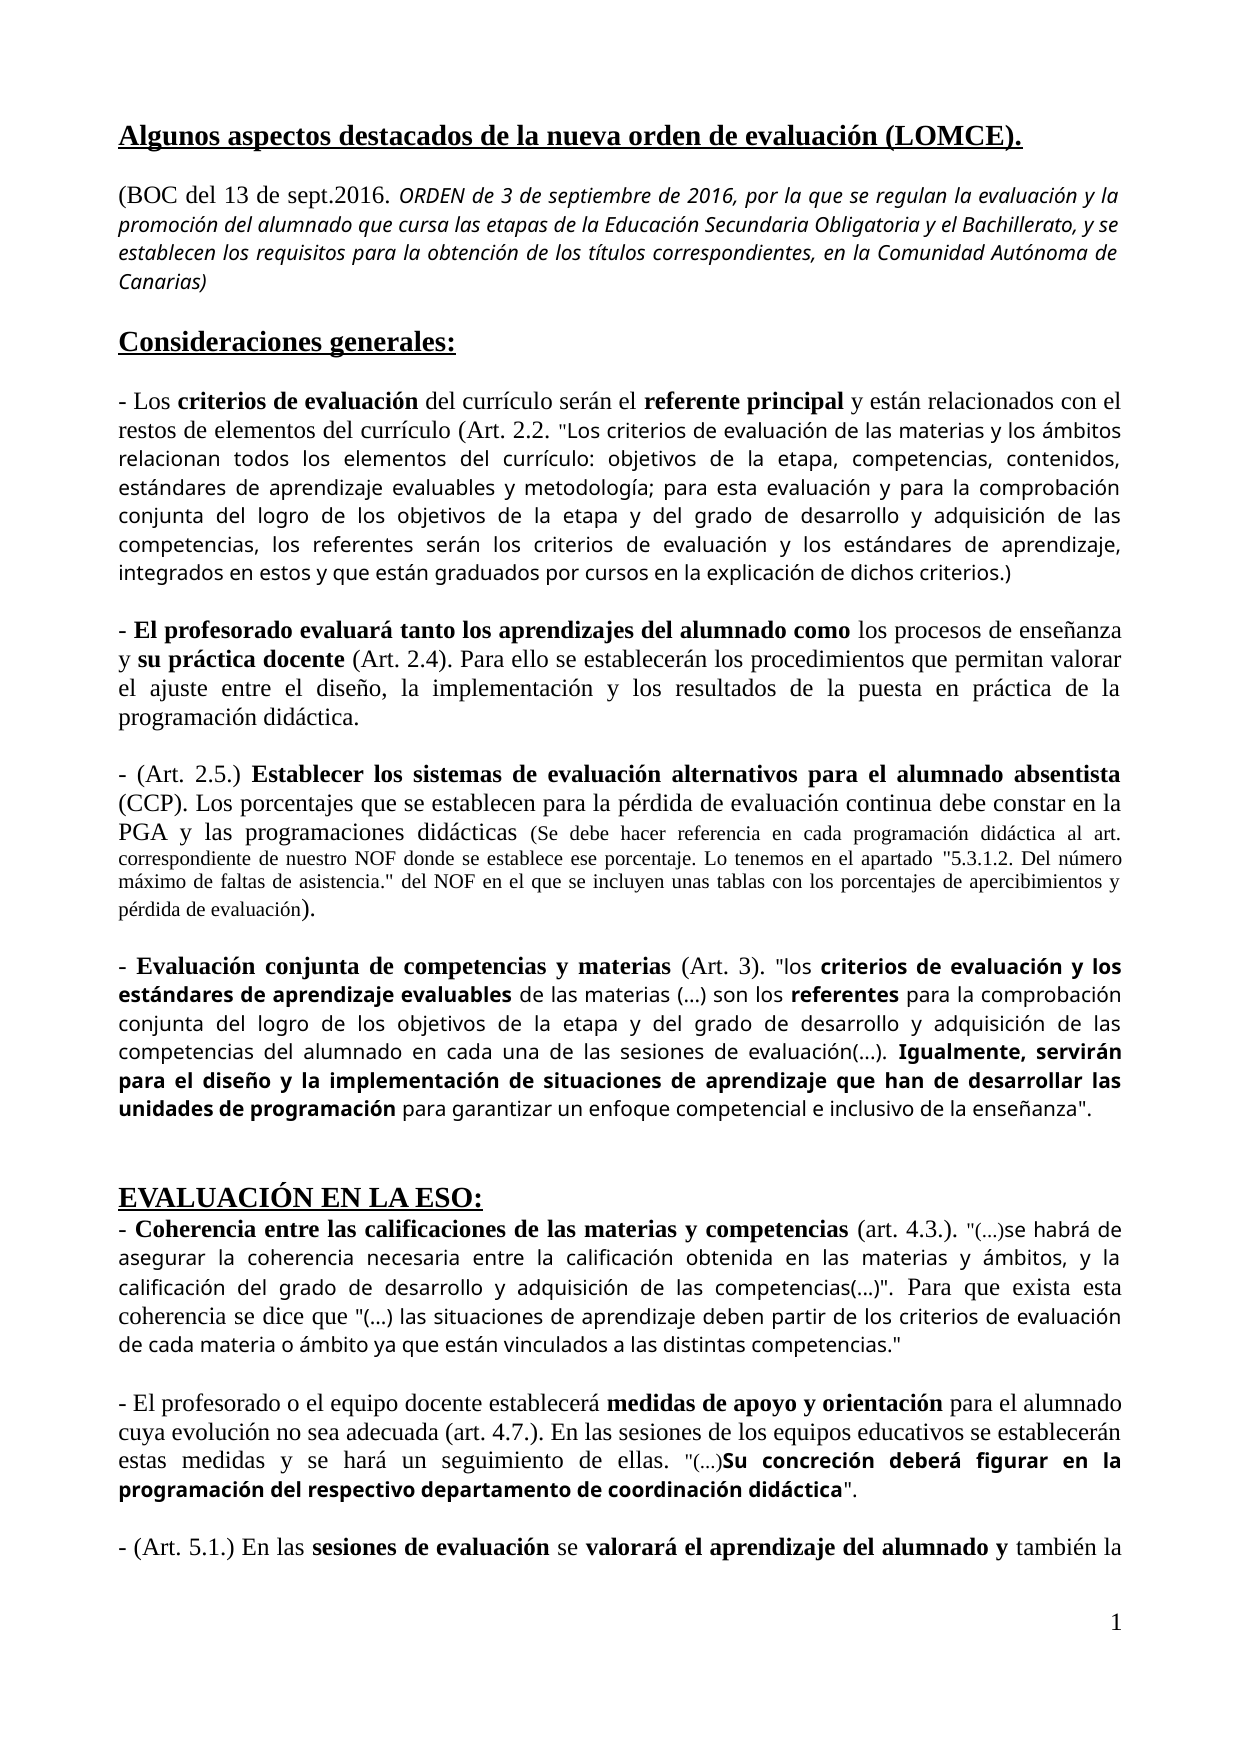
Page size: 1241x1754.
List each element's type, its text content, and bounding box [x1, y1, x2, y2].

text Algunos aspectos destacados de la nueva orden de evaluación (LOMCE). [118, 118, 1122, 152]
text - (Art. 2.5.) Establecer los sistemas de evaluación alternativos para el alumnado absentista (CCP). Los porcentajes que se establecen para la pérdida de evaluación continua debe constar en la PGA y las programaciones didácticas (Se debe hacer referencia en cada programación didáctica al art. correspondiente de nuestro NOF donde se establece ese porcentaje. Lo tenemos en el apartado "5.3.1.2. Del número máximo de faltas de asistencia." del NOF en el que se incluyen unas tablas con los porcentajes de apercibimientos y pérdida de evaluación). [118, 759, 1122, 922]
text - El profesorado o el equipo docente establecerá medidas de apoyo y orientación para el alumnado cuya evolución no sea adecuada (art. 4.7.). En las sesiones de los equipos educativos se establecerán estas medidas y se hará un seguimiento de ellas. "(...)Su concreción deberá figurar en la programación del respectivo departamento de coordinación didáctica". [118, 1388, 1122, 1503]
text (BOC del 13 de sept.2016. ORDEN de 3 de septiembre de 2016, por la que se regulan la evaluación y la promoción del alumnado que cursa las etapas de la Educación Secundaria Obligatoria y el Bachillerato, y se establecen los requisitos para la obtención de los títulos correspondientes, en la Comunidad Autónoma de Canarias) [118, 180, 1122, 295]
text - (Art. 5.1.) En las sesiones de evaluación se valorará el aprendizaje del alumnado y también la [118, 1532, 1122, 1561]
text - Coherencia entre las calificaciones de las materias y competencias (art. 4.3.). "(...)se habrá de asegurar la coherencia necesaria entre la calificación obtenida en las materias y ámbitos, y la calificación del grado de desarrollo y adquisición de las competencias(...)". Para que exista esta coherencia se dice que "(...) las situaciones de aprendizaje deben partir de los criterios de evaluación de cada materia o ámbito ya que están vinculados a las distintas competencias." [118, 1214, 1122, 1359]
text - El profesorado evaluará tanto los aprendizajes del alumnado como los procesos de enseñanza y su práctica docente (Art. 2.4). Para ello se establecerán los procedimientos que permitan valorar el ajuste entre el diseño, la implementación y los resultados de la puesta en práctica de la programación didáctica. [118, 615, 1122, 730]
text EVALUACIÓN EN LA ESO: [118, 1180, 1122, 1214]
text Consideraciones generales: [118, 324, 1122, 357]
text - Evaluación conjunta de competencias y materias (Art. 3). "los criterios de evaluación y los estándares de aprendizaje evaluables de las materias (...) son los referentes para la comprobación conjunta del logro de los objetivos de la etapa y del grado de desarrollo y adquisición de las competencias del alumnado en cada una de las sesiones de evaluación(...). Igualmente, servirán para el diseño y la implementación de situaciones de aprendizaje que han de desarrollar las unidades de programación para garantizar un enfoque competencial e inclusivo de la enseñanza". [118, 951, 1122, 1123]
text - Los criterios de evaluación del currículo serán el referente principal y están relacionados con el restos de elementos del currículo (Art. 2.2. "Los criterios de evaluación de las materias y los ámbitos relacionan todos los elementos del currículo: objetivos de la etapa, competencias, contenidos, estándares de aprendizaje evaluables y metodología; para esta evaluación y para la comprobación conjunta del logro de los objetivos de la etapa y del grado de desarrollo y adquisición de las competencias, los referentes serán los criterios de evaluación y los estándares de aprendizaje, integrados en estos y que están graduados por cursos en la explicación de dichos criterios.) [118, 386, 1122, 587]
